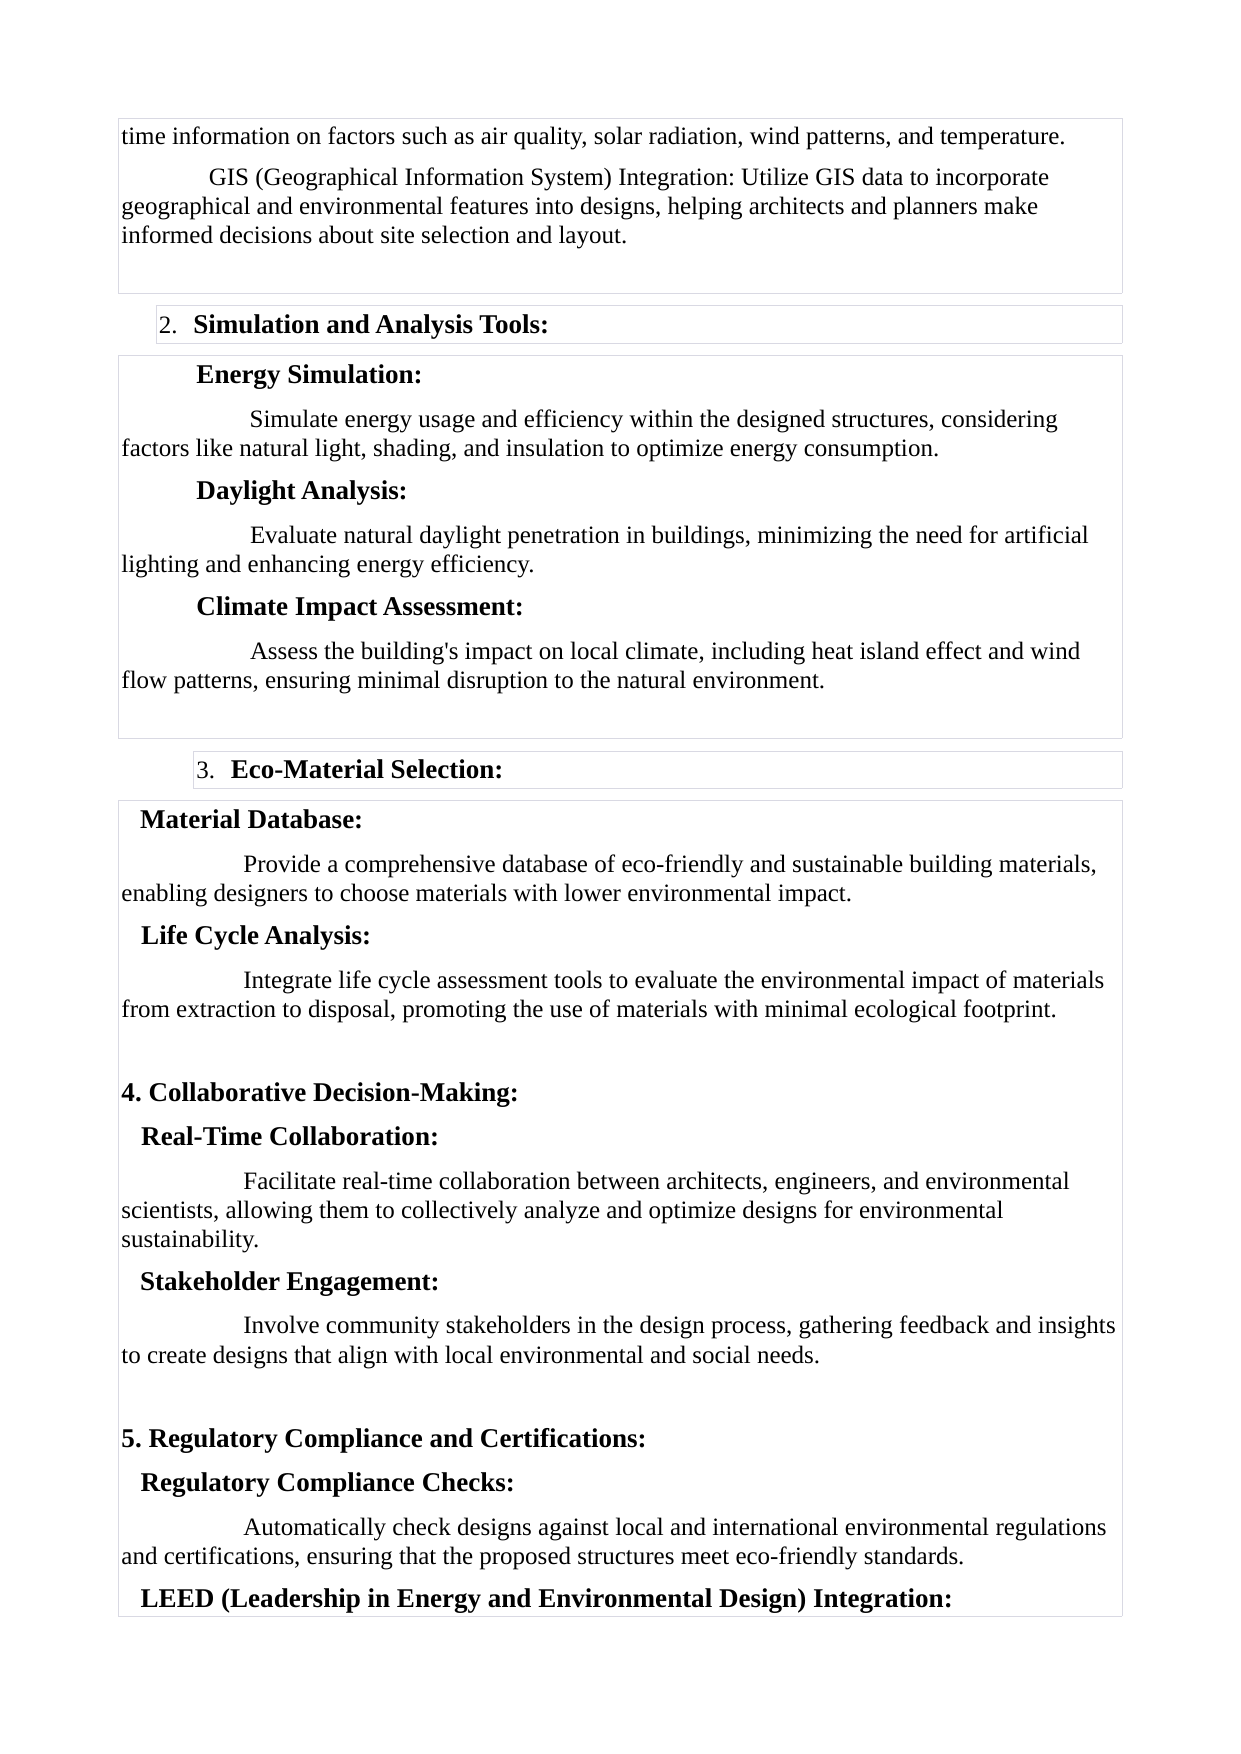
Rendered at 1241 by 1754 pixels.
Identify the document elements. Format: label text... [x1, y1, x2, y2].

text GIS (Geographical Information System) Integration: Utilize GIS data to incorporate geographical and environmental features into designs, helping architects and planners make informed decisions about site selection and layout. [119, 159, 1122, 249]
text Provide a comprehensive database of eco-friendly and sustainable building materials, enabling designers to choose materials with lower environmental impact. [119, 844, 1122, 907]
text 4. Collaborative Decision-Making: [119, 1073, 1122, 1108]
text time information on factors such as air quality, solar radiation, wind patterns, and temperature. [119, 119, 1122, 150]
text Climate Impact Assessment: [119, 587, 1122, 621]
text Daylight Analysis: [119, 471, 1122, 505]
text Involve community stakeholders in the design process, gathering feedback and insights to create designs that align with local environmental and social needs. [119, 1306, 1122, 1368]
text Assess the building's impact on local climate, including heat island effect and wind flow patterns, ensuring minimal disruption to the natural environment. [119, 631, 1122, 694]
text LEED (Leadership in Energy and Environmental Design) Integration: [119, 1579, 1122, 1616]
text Simulate energy usage and efficiency within the designed structures, considering factors like natural light, shading, and insulation to optimize energy consumption. [119, 399, 1122, 462]
list Eco-Material Selection: [194, 752, 1122, 788]
text Material Database: [119, 801, 1122, 834]
text Facilitate real-time collaboration between architects, engineers, and environmental scientists, allowing them to collectively analyze and optimize designs for environmental sustainability. [119, 1161, 1122, 1252]
text Real-Time Collaboration: [119, 1117, 1122, 1151]
text Stakeholder Engagement: [119, 1262, 1122, 1296]
text Life Cycle Analysis: [119, 916, 1122, 950]
text Energy Simulation: [119, 356, 1122, 389]
text 5. Regulatory Compliance and Certifications: [119, 1419, 1122, 1453]
text Regulatory Compliance Checks: [119, 1463, 1122, 1497]
text Integrate life cycle assessment tools to evaluate the environmental impact of materials from extraction to disposal, promoting the use of materials with minimal ecological footprint. [119, 960, 1122, 1023]
list Simulation and Analysis Tools: [157, 306, 1122, 343]
text Evaluate natural daylight penetration in buildings, minimizing the need for artificial lighting and enhancing energy efficiency. [119, 515, 1122, 578]
text Automatically check designs against local and international environmental regulations and certifications, ensuring that the proposed structures meet eco-friendly standards. [119, 1507, 1122, 1569]
